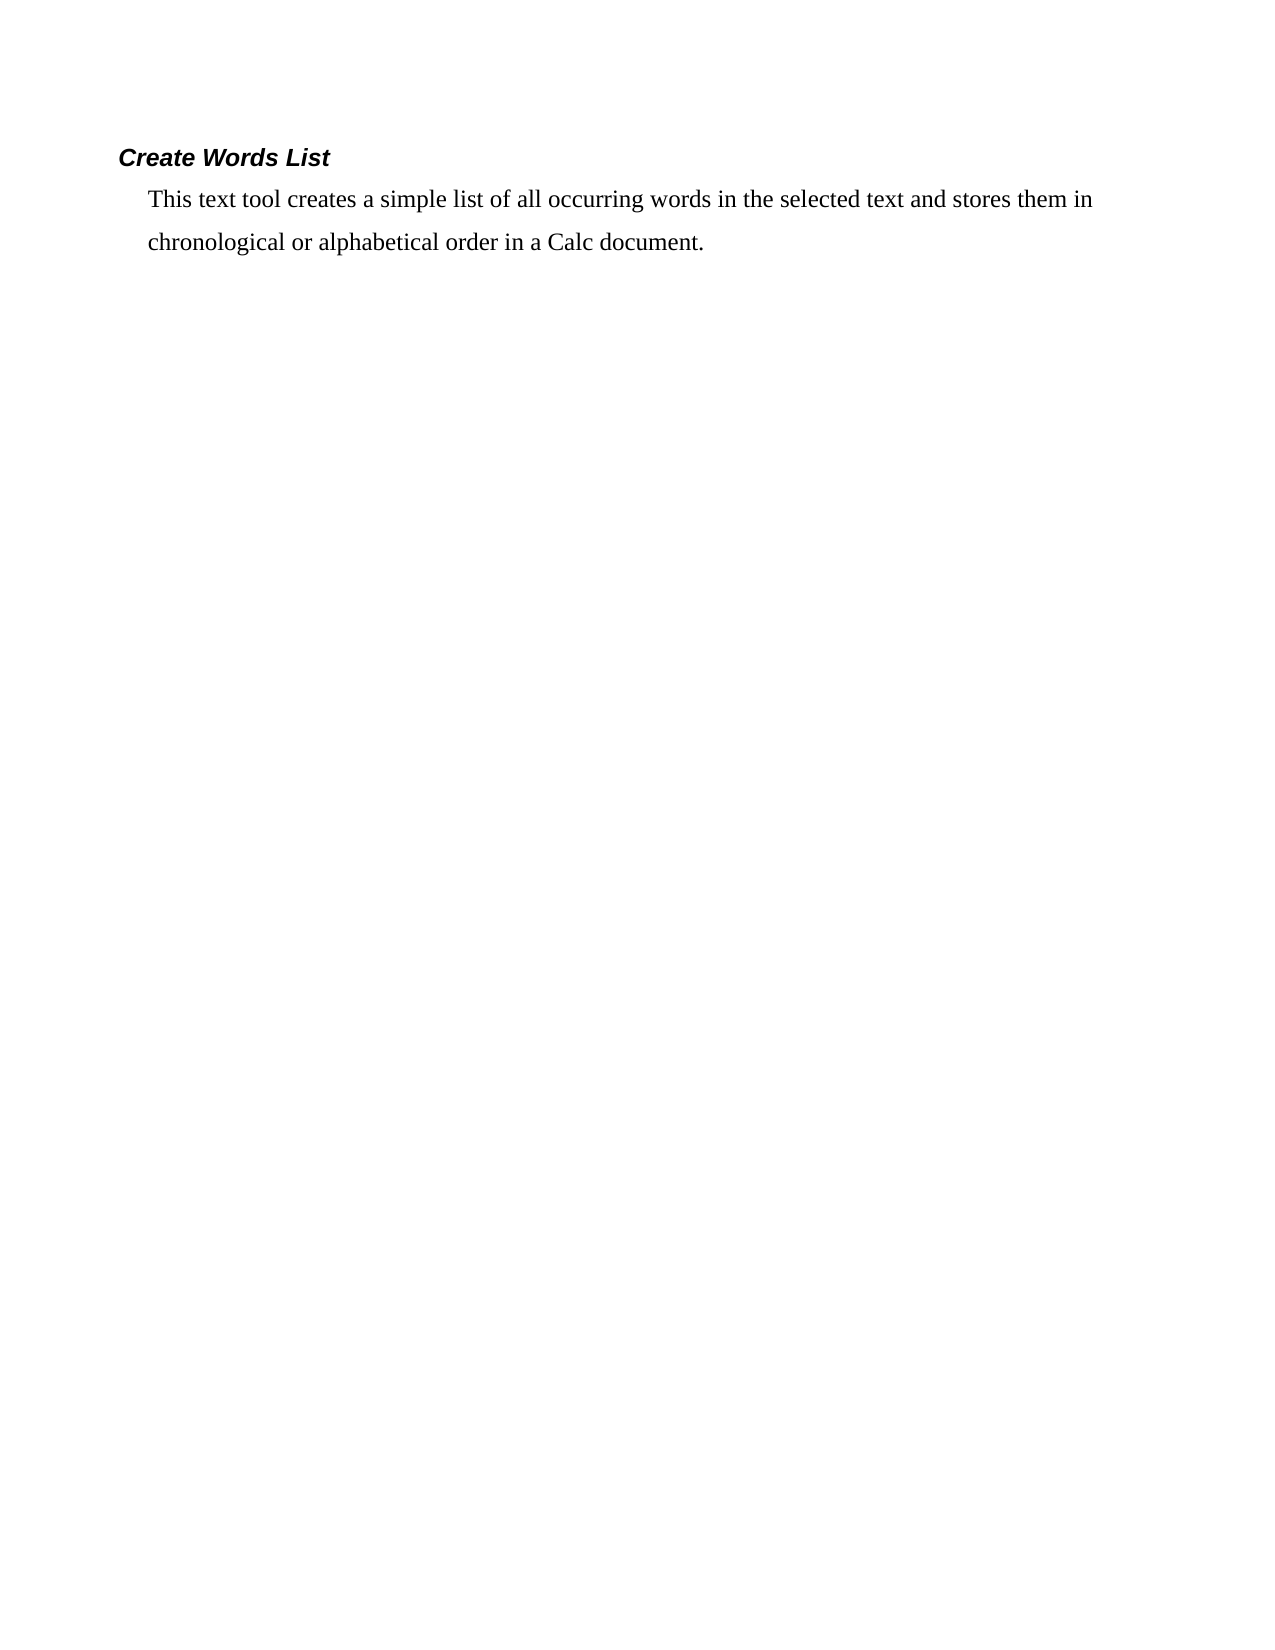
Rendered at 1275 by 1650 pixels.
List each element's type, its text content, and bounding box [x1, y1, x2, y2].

subtitle Create Words List [118, 143, 1157, 172]
text This text tool creates a simple list of all occurring words in the selected text and stores them in chronological or alphabetical order in a Calc document. [148, 184, 1157, 256]
